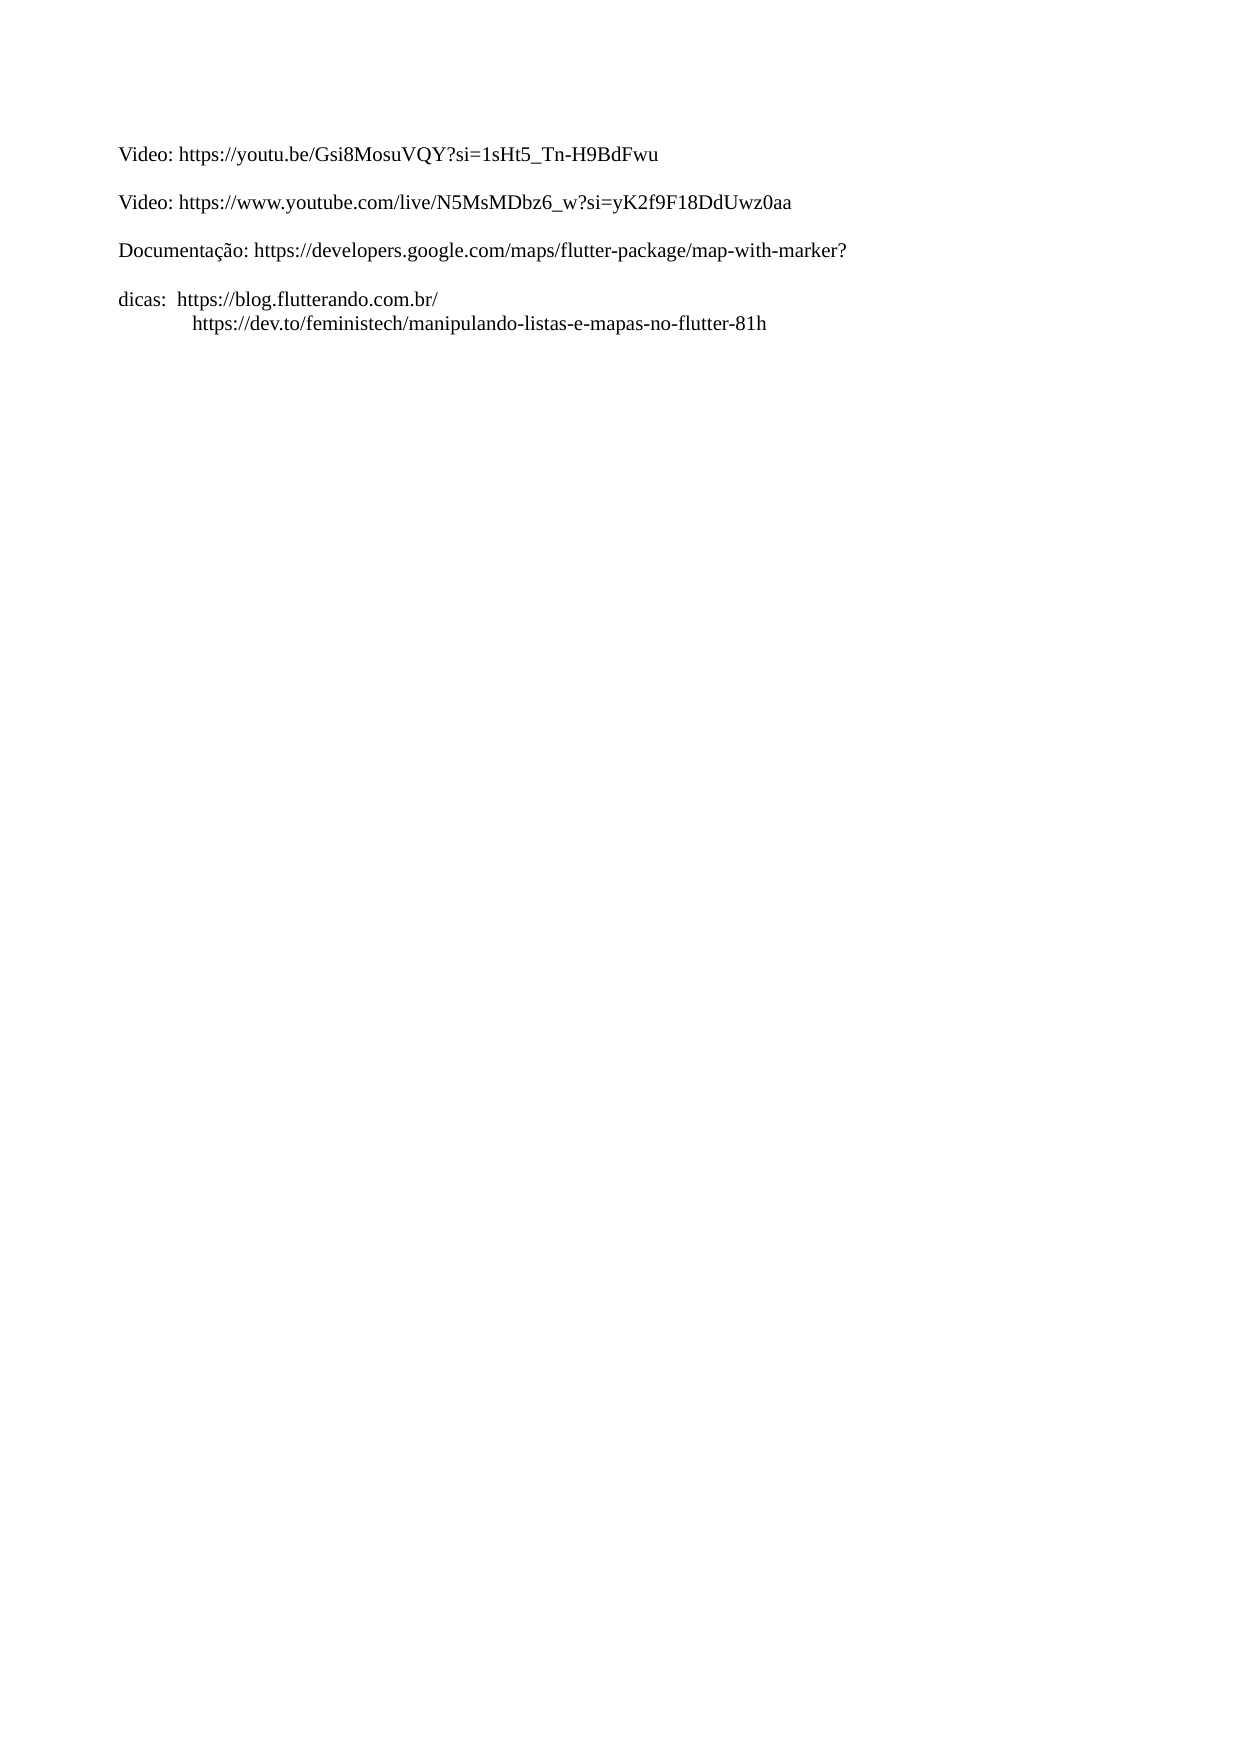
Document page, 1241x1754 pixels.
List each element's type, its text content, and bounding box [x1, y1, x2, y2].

text Video: https://youtu.be/Gsi8MosuVQY?si=1sHt5_Tn-H9BdFwu Video: https://www.youtube.com/live/N5MsMDbz6_w?si=yK2f9F18DdUwz0aa Documentação: https://developers.google.com/maps/flutter-package/map-with-marker? dicas: https://blog.flutterando.com.br/ https://dev.to/feministech/manipulando-listas-e-mapas-no-flutter-81h [118, 142, 1122, 383]
